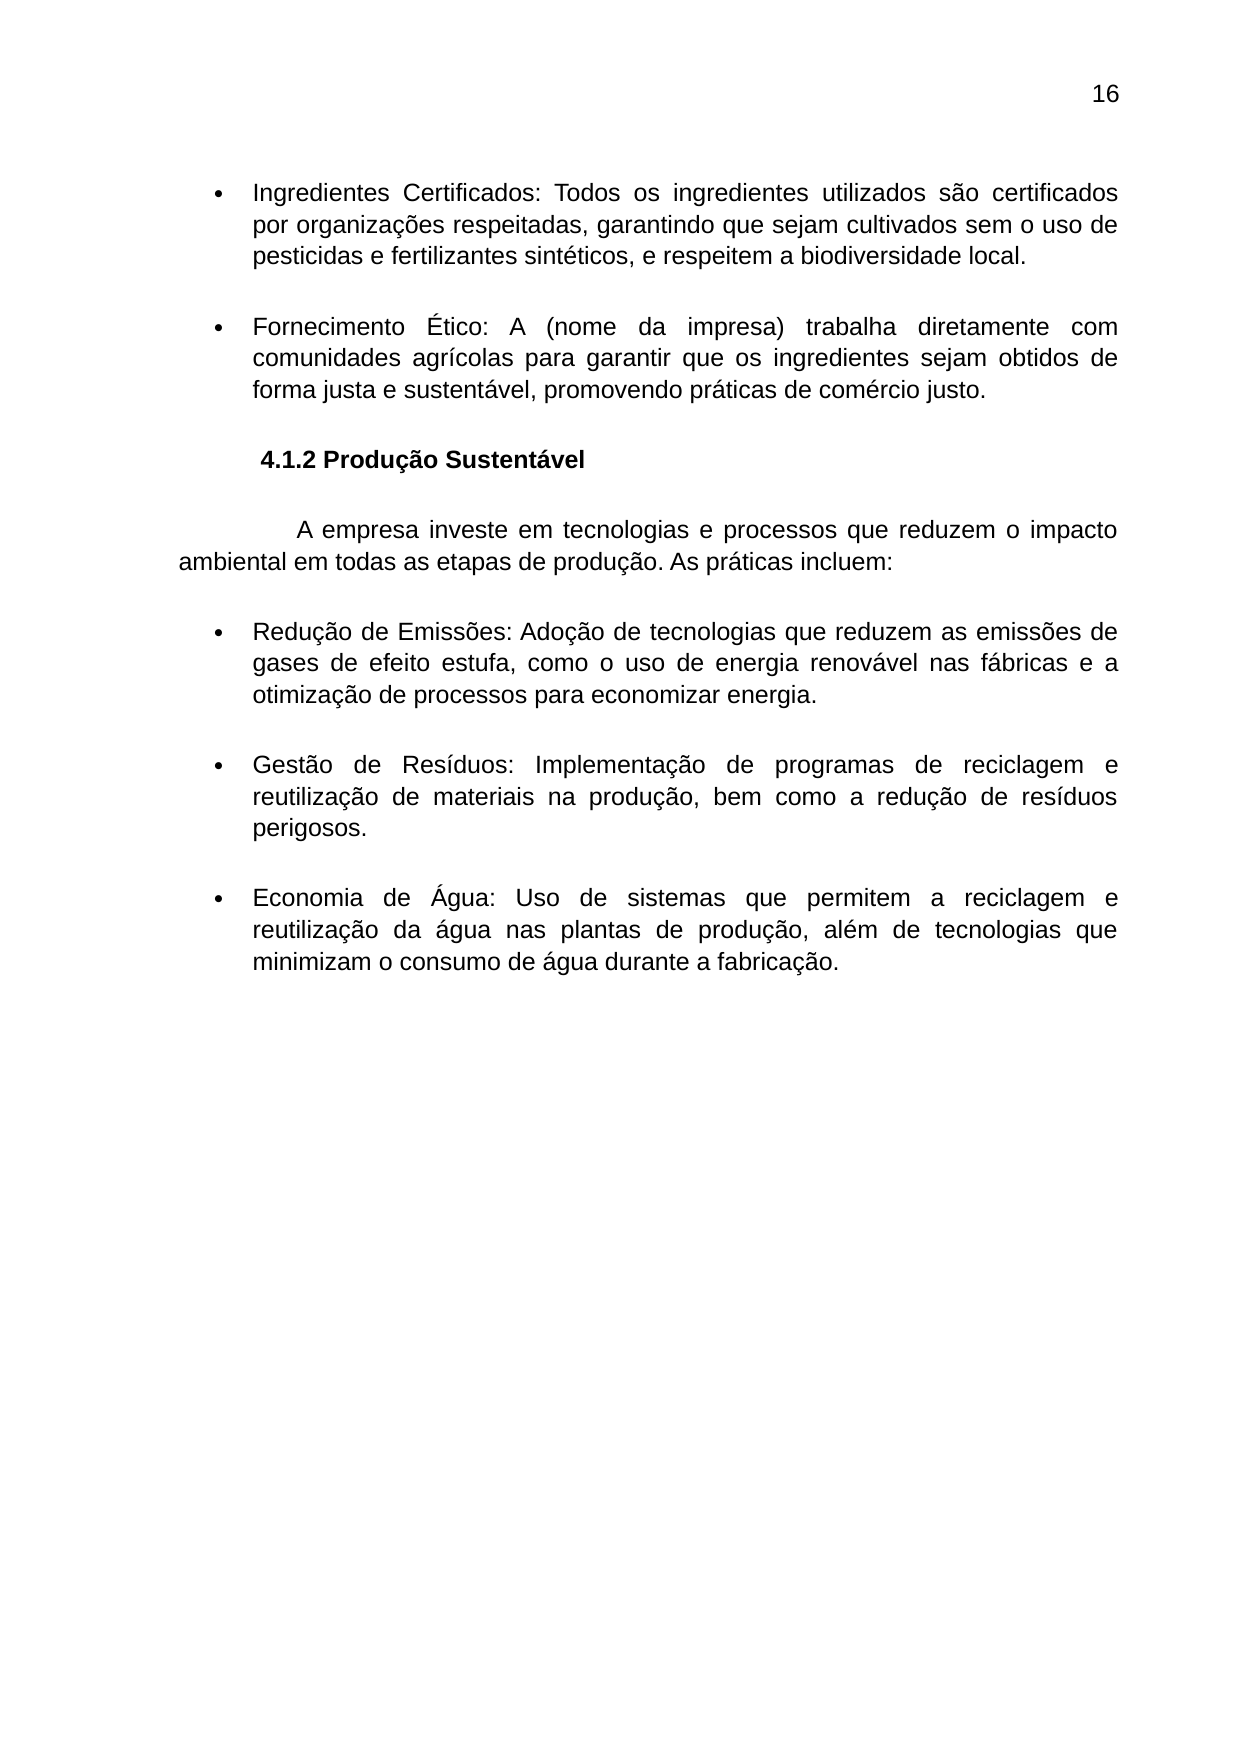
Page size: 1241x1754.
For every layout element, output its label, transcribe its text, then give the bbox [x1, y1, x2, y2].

subtitle Redução de Emissões: Adoção de tecnologias que reduzem as emissões de gases de efeito estufa, como o uso de energia renovável nas fábricas e a otimização de processos para economizar energia. [215, 617, 1119, 709]
subtitle Gestão de Resíduos: Implementação de programas de reciclagem e reutilização de materiais na produção, bem como a redução de resíduos perigosos. [215, 750, 1119, 842]
subtitle A empresa investe em tecnologias e processos que reduzem o impacto ambiental em todas as etapas de produção. As práticas incluem: [177, 515, 1119, 575]
subtitle Economia de Água: Uso de sistemas que permitem a reciclagem e reutilização da água nas plantas de produção, além de tecnologias que minimizam o consumo de água durante a fabricação. [215, 883, 1119, 975]
subtitle 4.1.2 Produção Sustentável [177, 445, 1119, 473]
subtitle Fornecimento Ético: A (nome da impresa) trabalha diretamente com comunidades agrícolas para garantir que os ingredientes sejam obtidos de forma justa e sustentável, promovendo práticas de comércio justo. [215, 311, 1119, 403]
subtitle Ingredientes Certificados: Todos os ingredientes utilizados são certificados por organizações respeitadas, garantindo que sejam cultivados sem o uso de pesticidas e fertilizantes sintéticos, e respeitem a biodiversidade local. [215, 178, 1119, 270]
